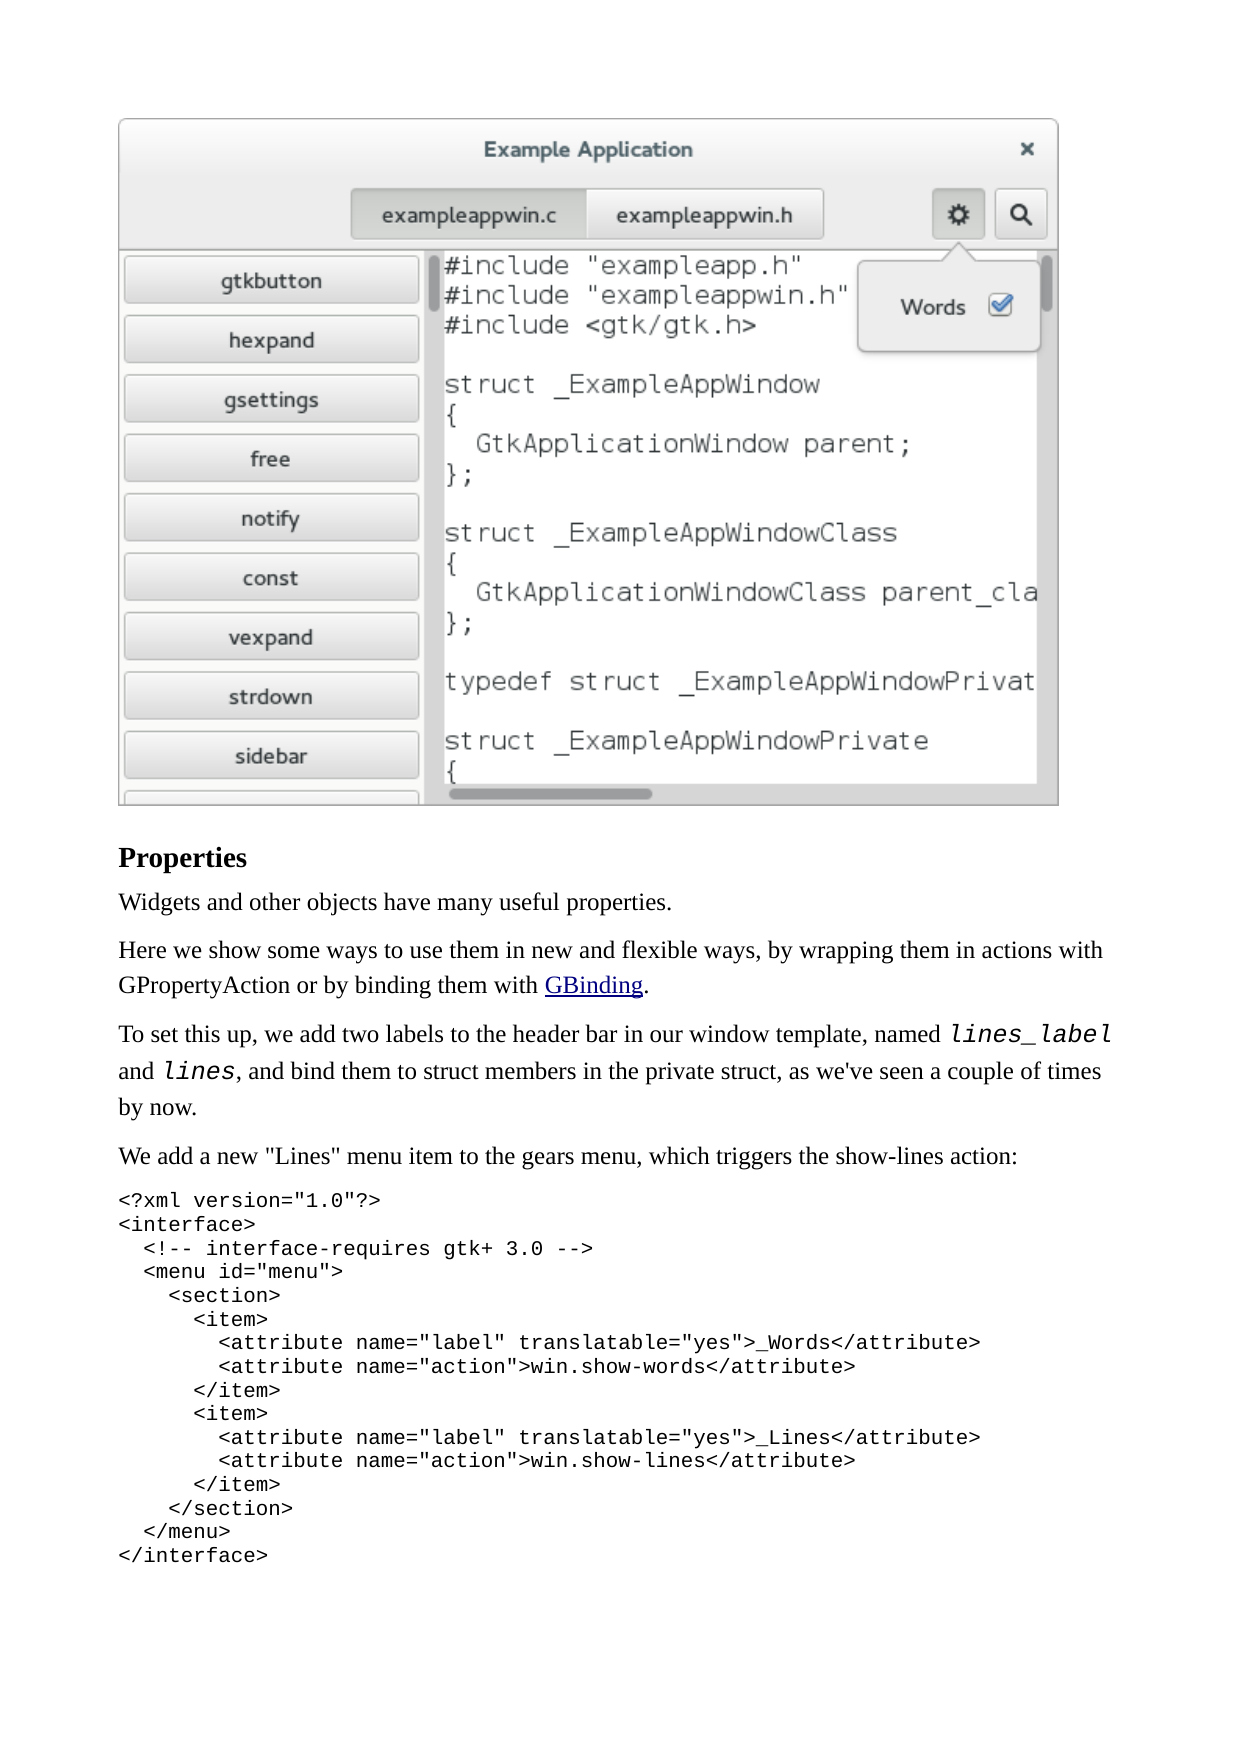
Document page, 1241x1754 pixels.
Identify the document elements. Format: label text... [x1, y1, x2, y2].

picture [118, 118, 1059, 806]
text We add a new "Lines" menu item to the gears menu, which triggers the show-lines action: [118, 1141, 1122, 1170]
text Widgets and other objects have many useful properties. [118, 887, 1122, 915]
subtitle Properties [118, 841, 1122, 874]
text To set this up, we add two labels to the header bar in our window template, named lines_label and lines, and bind them to struct members in the private struct, as we've seen a couple of times by now. [118, 1019, 1122, 1121]
table_header <?xml version="1.0"?> <interface> <!-- interface-requires gtk+ 3.0 --> <menu id="menu"> <section> <item> <attribute name="label" translatable="yes">_Words</attribute> <attribute name="action">win.show-words</attribute> </item> <item> <attribute name="label" translatable="yes">_Lines</attribute> <attribute name="action">win.show-lines</attribute> </item> </section> </menu> </interface> [118, 1190, 983, 1598]
text Here we show some ways to use them in new and flexible ways, by wrapping them in actions with GPropertyAction or by binding them with GBinding. [118, 936, 1122, 999]
